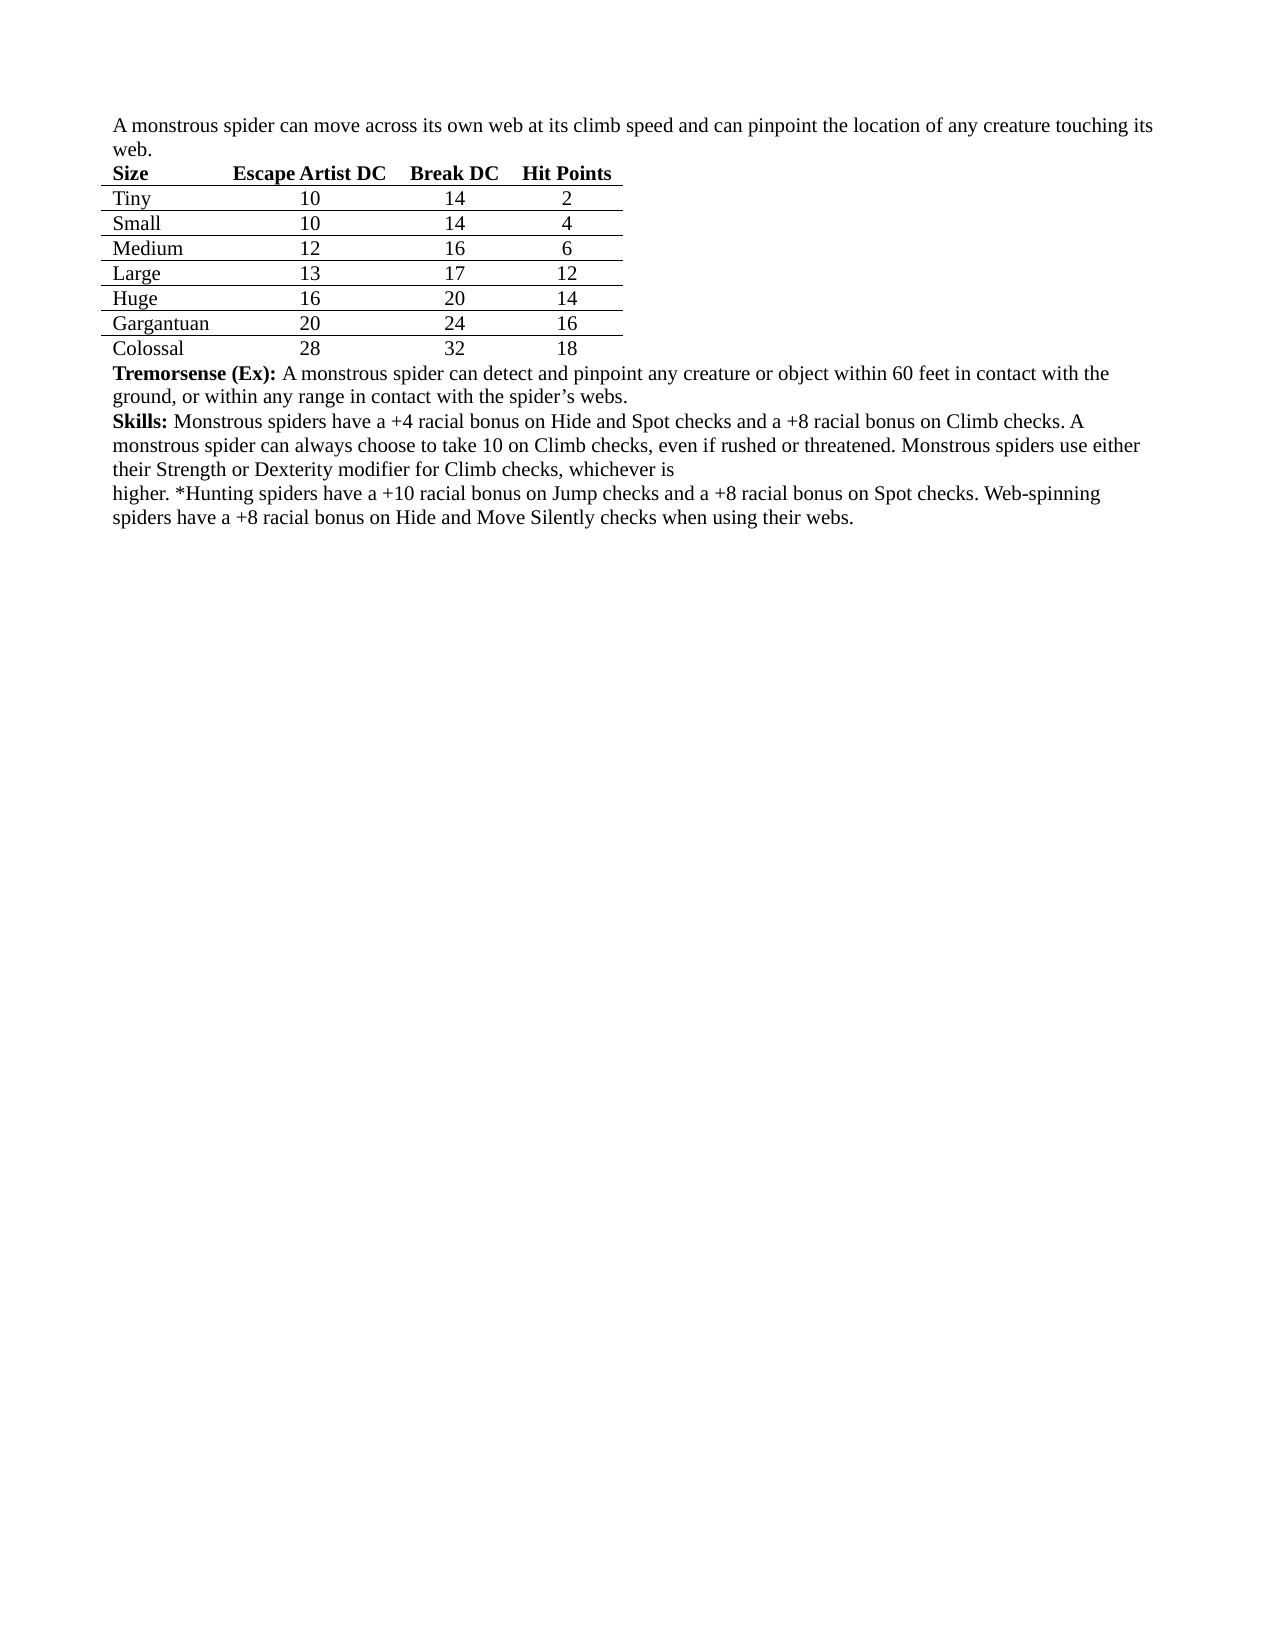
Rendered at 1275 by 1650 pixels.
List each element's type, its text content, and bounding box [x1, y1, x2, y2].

table_header Break DC [399, 161, 511, 185]
table_cell 4 [511, 211, 623, 235]
table_cell 16 [511, 311, 623, 335]
table_header Escape Artist DC [221, 161, 398, 185]
table_cell Colossal [101, 336, 221, 360]
table_cell Huge [101, 286, 221, 310]
table_cell 20 [399, 286, 511, 310]
text A monstrous spider can move across its own web at its climb speed and can pinpoint the location of any creature touching its web. [112, 112, 1162, 161]
table_header Size [101, 161, 221, 185]
table_cell 14 [399, 186, 511, 210]
table_cell Small [101, 211, 221, 235]
table_cell 24 [399, 311, 511, 335]
table_cell 12 [221, 236, 398, 260]
table_cell Tiny [101, 186, 221, 210]
table_cell 14 [511, 286, 623, 310]
table_cell 2 [511, 186, 623, 210]
table_cell 10 [221, 211, 398, 235]
text higher. *Hunting spiders have a +10 racial bonus on Jump checks and a +8 racial bonus on Spot checks. Web-spinning spiders have a +8 racial bonus on Hide and Move Silently checks when using their webs. [112, 481, 1162, 529]
table_cell 28 [221, 336, 398, 360]
table_cell 18 [511, 336, 623, 360]
table_cell Medium [101, 236, 221, 260]
table_cell Large [101, 261, 221, 285]
table_cell 6 [511, 236, 623, 260]
table_header Hit Points [511, 161, 623, 185]
table_cell 20 [221, 311, 398, 335]
table_cell Gargantuan [101, 311, 221, 335]
table_cell 32 [399, 336, 511, 360]
table_cell 13 [221, 261, 398, 285]
table_cell 17 [399, 261, 511, 285]
table_cell 14 [399, 211, 511, 235]
table_cell 12 [511, 261, 623, 285]
table_cell 10 [221, 186, 398, 210]
text Tremorsense (Ex): A monstrous spider can detect and pinpoint any creature or object within 60 feet in contact with the ground, or within any range in contact with the spider’s webs. [112, 360, 1162, 408]
table_cell 16 [399, 236, 511, 260]
table_cell 16 [221, 286, 398, 310]
text Skills: Monstrous spiders have a +4 racial bonus on Hide and Spot checks and a +8 racial bonus on Climb checks. A monstrous spider can always choose to take 10 on Climb checks, even if rushed or threatened. Monstrous spiders use either their Strength or Dexterity modifier for Climb checks, whichever is [112, 408, 1162, 481]
